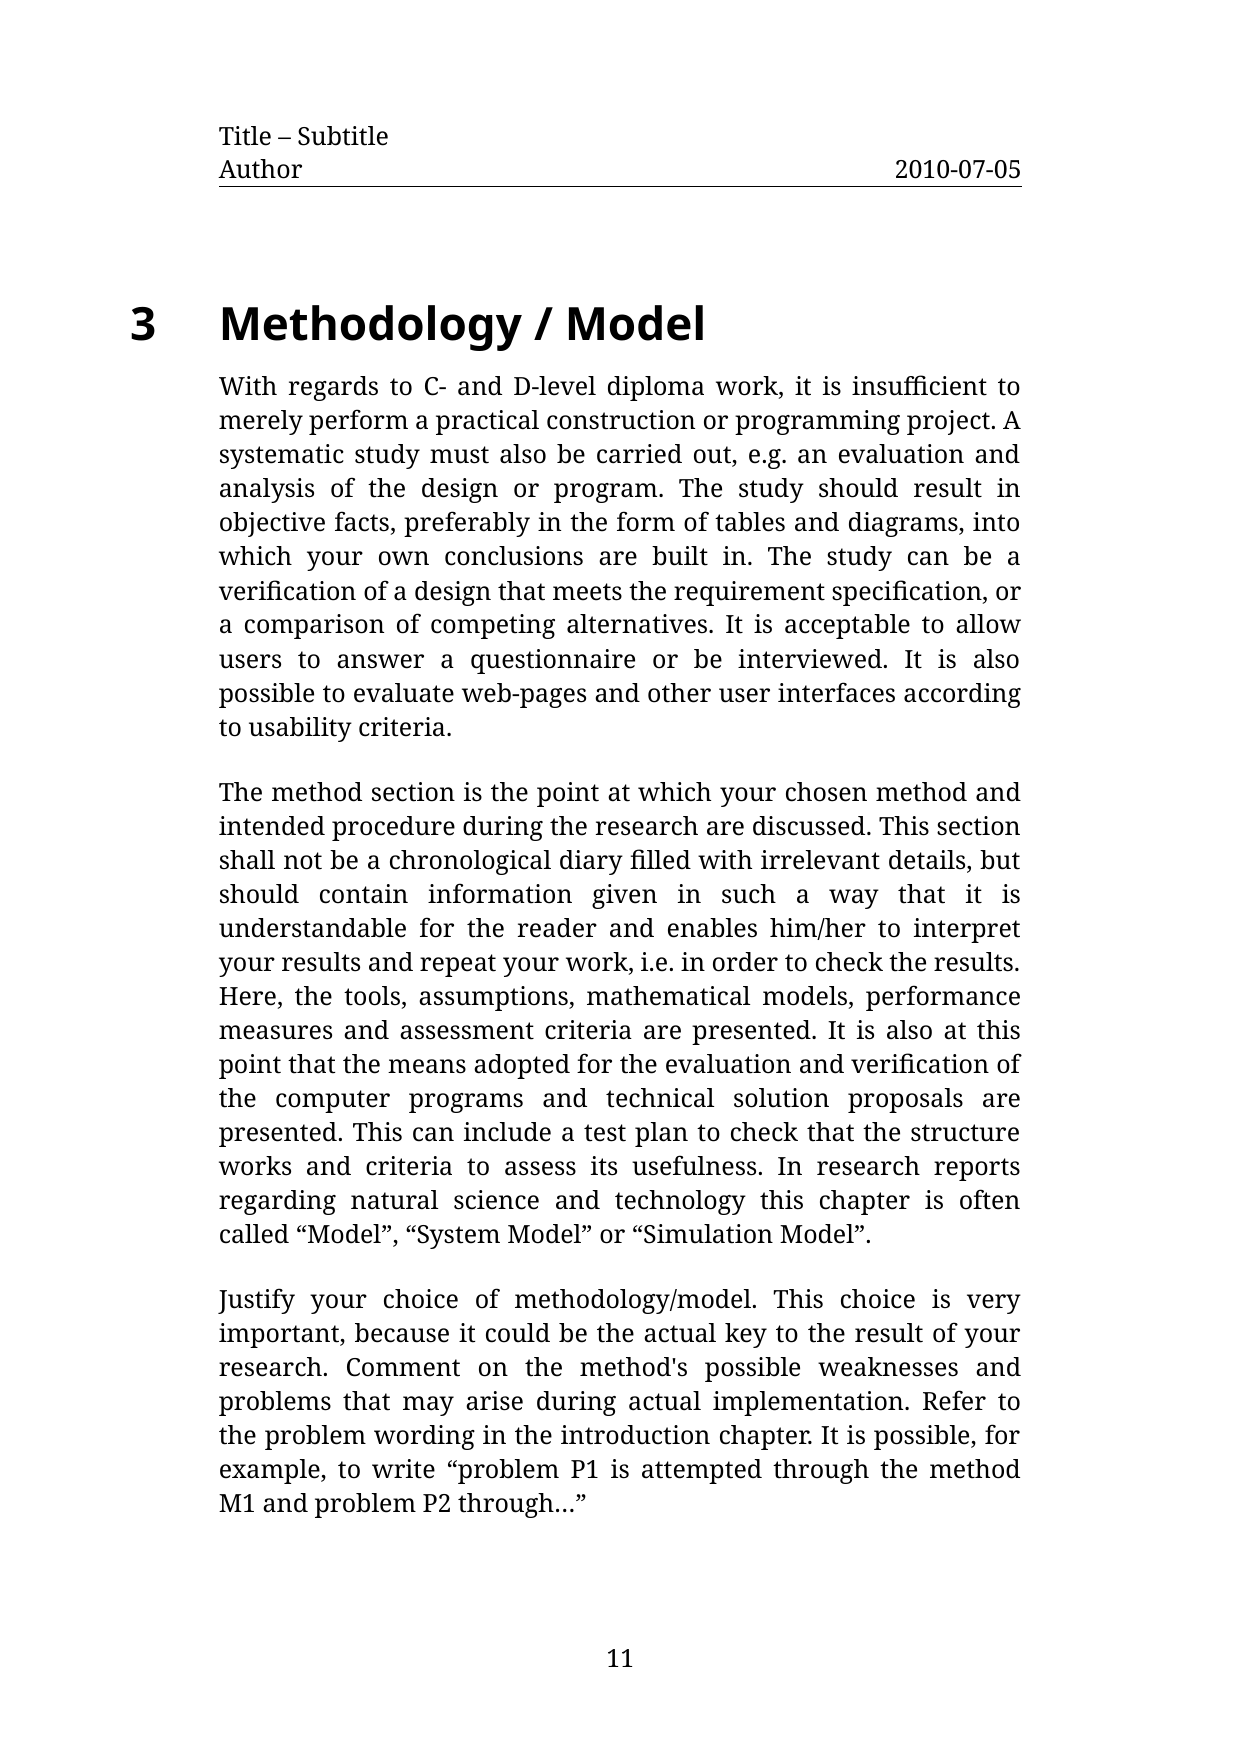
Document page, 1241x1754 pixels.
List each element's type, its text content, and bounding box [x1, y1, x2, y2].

subtitle Methodology / Model [130, 291, 1022, 353]
text The method section is the point at which your chosen method and intended procedure during the research are discussed. This section shall not be a chronological diary filled with irrelevant details, but should contain information given in such a way that it is understandable for the reader and enables him/her to interpret your results and repeat your work, i.e. in order to check the results. Here, the tools, assumptions, mathematical models, performance measures and assessment criteria are presented. It is also at this point that the means adopted for the evaluation and verification of the computer programs and technical solution proposals are presented. This can include a test plan to check that the structure works and criteria to assess its usefulness. In research reports regarding natural science and technology this chapter is often called “Model”, “System Model” or “Simulation Model”. [218, 774, 1022, 1251]
text With regards to C- and D-level diploma work, it is insufficient to merely perform a practical construction or programming project. A systematic study must also be carried out, e.g. an evaluation and analysis of the design or program. The study should result in objective facts, preferably in the form of tables and diagrams, into which your own conclusions are built in. The study can be a verification of a design that meets the requirement specification, or a comparison of competing alternatives. It is acceptable to allow users to answer a questionnaire or be interviewed. It is also possible to evaluate web-pages and other user interfaces according to usability criteria. [218, 369, 1022, 743]
text Justify your choice of methodology/model. This choice is very important, because it could be the actual key to the result of your research. Comment on the method's possible weaknesses and problems that may arise during actual implementation. Refer to the problem wording in the introduction chapter. It is possible, for example, to write “problem P1 is attempted through the method M1 and problem P2 through…” [218, 1282, 1022, 1520]
